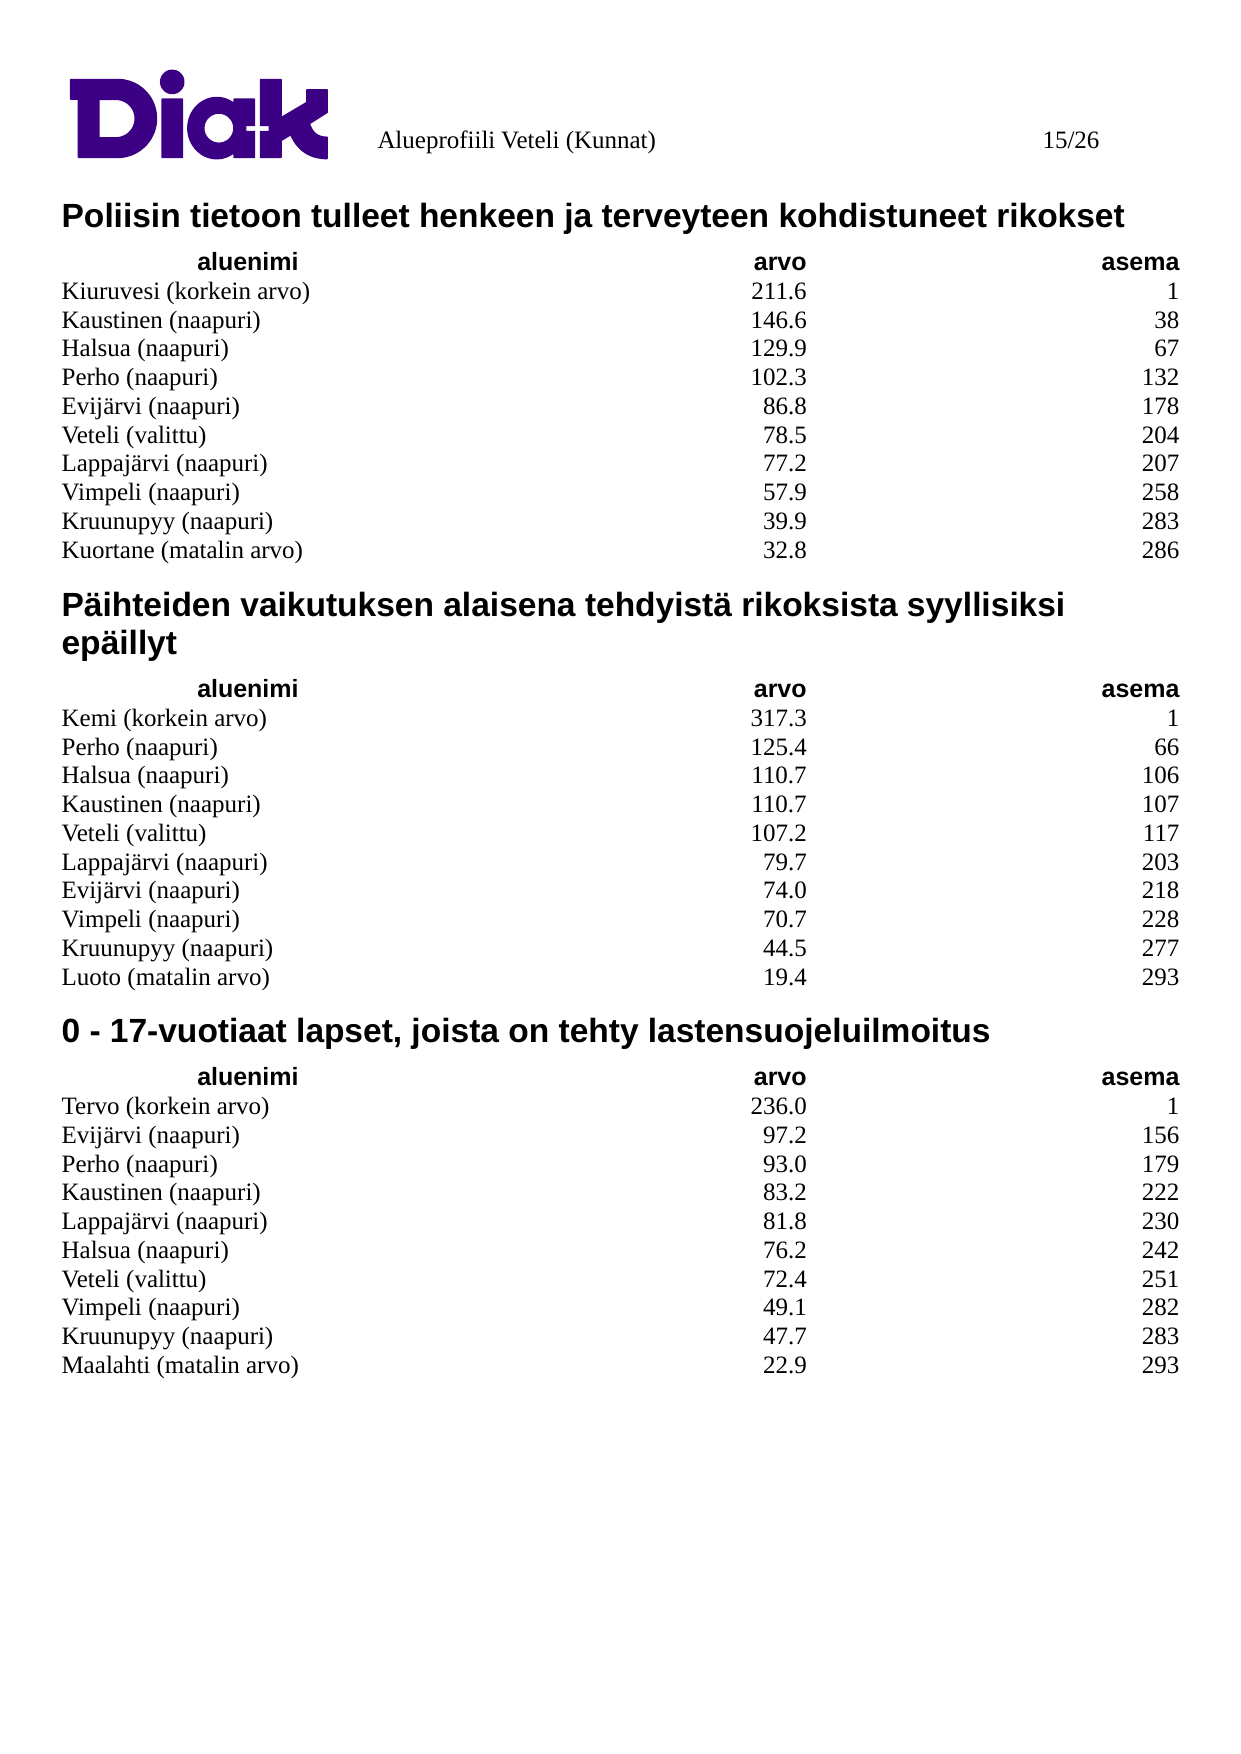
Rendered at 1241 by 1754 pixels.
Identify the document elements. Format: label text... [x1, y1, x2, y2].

table_cell Vimpeli (naapuri) [61, 477, 434, 506]
subtitle 0 - 17-vuotiaat lapset, joista on tehty lastensuojeluilmoitus [61, 1011, 1179, 1050]
table_cell 47.7 [434, 1321, 806, 1350]
table_cell 282 [806, 1293, 1179, 1321]
table_cell Halsua (naapuri) [61, 334, 434, 362]
table_cell 146.6 [434, 305, 806, 333]
table_header asema [806, 247, 1179, 276]
table_cell 283 [806, 1321, 1179, 1350]
table_cell 293 [806, 962, 1179, 990]
table_cell Kaustinen (naapuri) [61, 789, 434, 818]
table_cell Vimpeli (naapuri) [61, 1293, 434, 1321]
table_cell Halsua (naapuri) [61, 1235, 434, 1264]
table_cell 70.7 [434, 904, 806, 933]
table_cell 178 [806, 391, 1179, 420]
table_cell 66 [806, 732, 1179, 760]
table_cell 129.9 [434, 334, 806, 362]
table_cell Kaustinen (naapuri) [61, 1178, 434, 1206]
table_cell Maalahti (matalin arvo) [61, 1350, 434, 1379]
table_cell 106 [806, 760, 1179, 789]
table_cell 19.4 [434, 962, 806, 990]
table_cell 317.3 [434, 703, 806, 732]
table_cell Perho (naapuri) [61, 1149, 434, 1177]
table_cell 67 [806, 334, 1179, 362]
table_cell Perho (naapuri) [61, 362, 434, 391]
table_cell 218 [806, 875, 1179, 904]
table_header arvo [434, 674, 806, 703]
table_cell 203 [806, 847, 1179, 875]
table_header asema [806, 1063, 1179, 1091]
table_cell Evijärvi (naapuri) [61, 875, 434, 904]
table_cell Perho (naapuri) [61, 732, 434, 760]
table_cell 110.7 [434, 789, 806, 818]
table_header arvo [434, 1063, 806, 1091]
table_cell Lappajärvi (naapuri) [61, 449, 434, 477]
table_cell Kemi (korkein arvo) [61, 703, 434, 732]
table_cell 132 [806, 362, 1179, 391]
table_cell Vimpeli (naapuri) [61, 904, 434, 933]
table_cell 32.8 [434, 535, 806, 563]
table_cell 204 [806, 420, 1179, 448]
subtitle Poliisin tietoon tulleet henkeen ja terveyteen kohdistuneet rikokset [61, 196, 1179, 235]
table_cell 286 [806, 535, 1179, 563]
table_cell Lappajärvi (naapuri) [61, 1206, 434, 1235]
table_cell 242 [806, 1235, 1179, 1264]
table_cell 207 [806, 449, 1179, 477]
table_header asema [806, 674, 1179, 703]
table_cell 1 [806, 276, 1179, 305]
table_cell Kaustinen (naapuri) [61, 305, 434, 333]
table_cell Kruunupyy (naapuri) [61, 506, 434, 535]
table_header aluenimi [61, 674, 434, 703]
table_cell 107.2 [434, 818, 806, 847]
table_cell Kiuruvesi (korkein arvo) [61, 276, 434, 305]
table_cell 74.0 [434, 875, 806, 904]
table_cell 57.9 [434, 477, 806, 506]
table_cell 179 [806, 1149, 1179, 1177]
table_cell 230 [806, 1206, 1179, 1235]
table_cell 277 [806, 933, 1179, 962]
table_cell Tervo (korkein arvo) [61, 1091, 434, 1120]
table_cell 78.5 [434, 420, 806, 448]
table_cell Kruunupyy (naapuri) [61, 1321, 434, 1350]
table_cell 22.9 [434, 1350, 806, 1379]
table_cell 156 [806, 1120, 1179, 1149]
table_cell 83.2 [434, 1178, 806, 1206]
table_cell 38 [806, 305, 1179, 333]
table_cell Veteli (valittu) [61, 1264, 434, 1292]
table_cell 86.8 [434, 391, 806, 420]
table_cell 72.4 [434, 1264, 806, 1292]
table_cell 110.7 [434, 760, 806, 789]
table_cell 76.2 [434, 1235, 806, 1264]
table_cell 125.4 [434, 732, 806, 760]
table_cell Kruunupyy (naapuri) [61, 933, 434, 962]
table_cell 81.8 [434, 1206, 806, 1235]
table_cell 93.0 [434, 1149, 806, 1177]
table_cell 117 [806, 818, 1179, 847]
table_header aluenimi [61, 247, 434, 276]
table_cell 222 [806, 1178, 1179, 1206]
table_cell 236.0 [434, 1091, 806, 1120]
table_cell 77.2 [434, 449, 806, 477]
table_cell Veteli (valittu) [61, 818, 434, 847]
table_cell 251 [806, 1264, 1179, 1292]
table_cell 39.9 [434, 506, 806, 535]
table_cell 102.3 [434, 362, 806, 391]
table_cell 211.6 [434, 276, 806, 305]
table_cell Kuortane (matalin arvo) [61, 535, 434, 563]
table_cell 79.7 [434, 847, 806, 875]
table_header aluenimi [61, 1063, 434, 1091]
table_cell 258 [806, 477, 1179, 506]
table_cell 97.2 [434, 1120, 806, 1149]
table_cell 49.1 [434, 1293, 806, 1321]
table_cell Veteli (valittu) [61, 420, 434, 448]
table_cell Lappajärvi (naapuri) [61, 847, 434, 875]
table_cell 293 [806, 1350, 1179, 1379]
table_header arvo [434, 247, 806, 276]
table_cell Evijärvi (naapuri) [61, 391, 434, 420]
table_cell 1 [806, 1091, 1179, 1120]
subtitle Päihteiden vaikutuksen alaisena tehdyistä rikoksista syyllisiksi epäillyt [61, 584, 1179, 662]
table_cell 228 [806, 904, 1179, 933]
table_cell Evijärvi (naapuri) [61, 1120, 434, 1149]
table_cell 44.5 [434, 933, 806, 962]
table_cell 1 [806, 703, 1179, 732]
table_cell Halsua (naapuri) [61, 760, 434, 789]
table_cell Luoto (matalin arvo) [61, 962, 434, 990]
table_cell 283 [806, 506, 1179, 535]
table_cell 107 [806, 789, 1179, 818]
